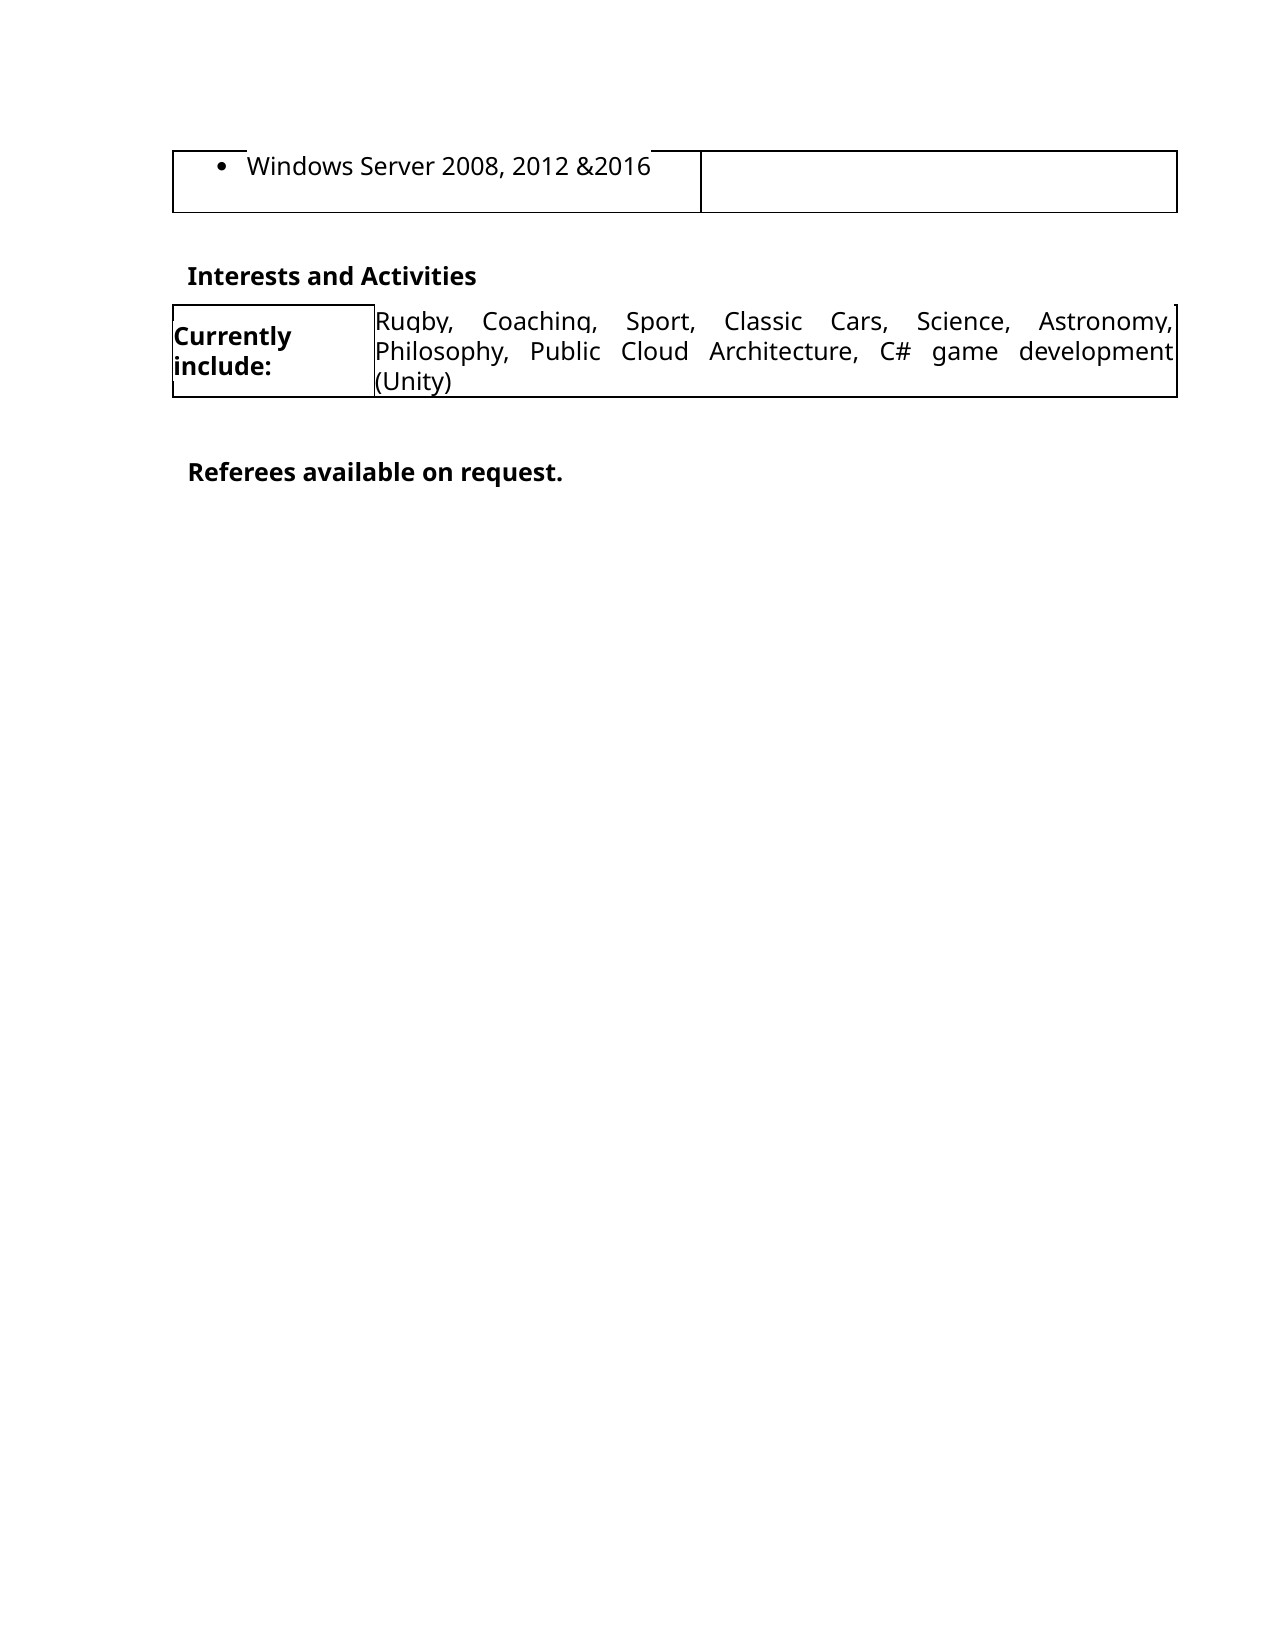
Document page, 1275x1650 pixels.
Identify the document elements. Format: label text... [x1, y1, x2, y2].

table_header VMware Data Center Virtualization ESXi (Linux) host design and administration Advanced PowerShell scripting Windows Server 2008, 2012 &2016 [174, 152, 700, 212]
table_header Rugby, Coaching, Sport, Classic Cars, Science, Astronomy, Philosophy, Public Cloud Architecture, C# game development (Unity) [375, 306, 1176, 396]
table_header [702, 152, 1176, 212]
text Interests and Activities [187, 262, 1087, 292]
text Referees available on request. [187, 457, 1087, 487]
table_header Currently include: [174, 306, 374, 396]
